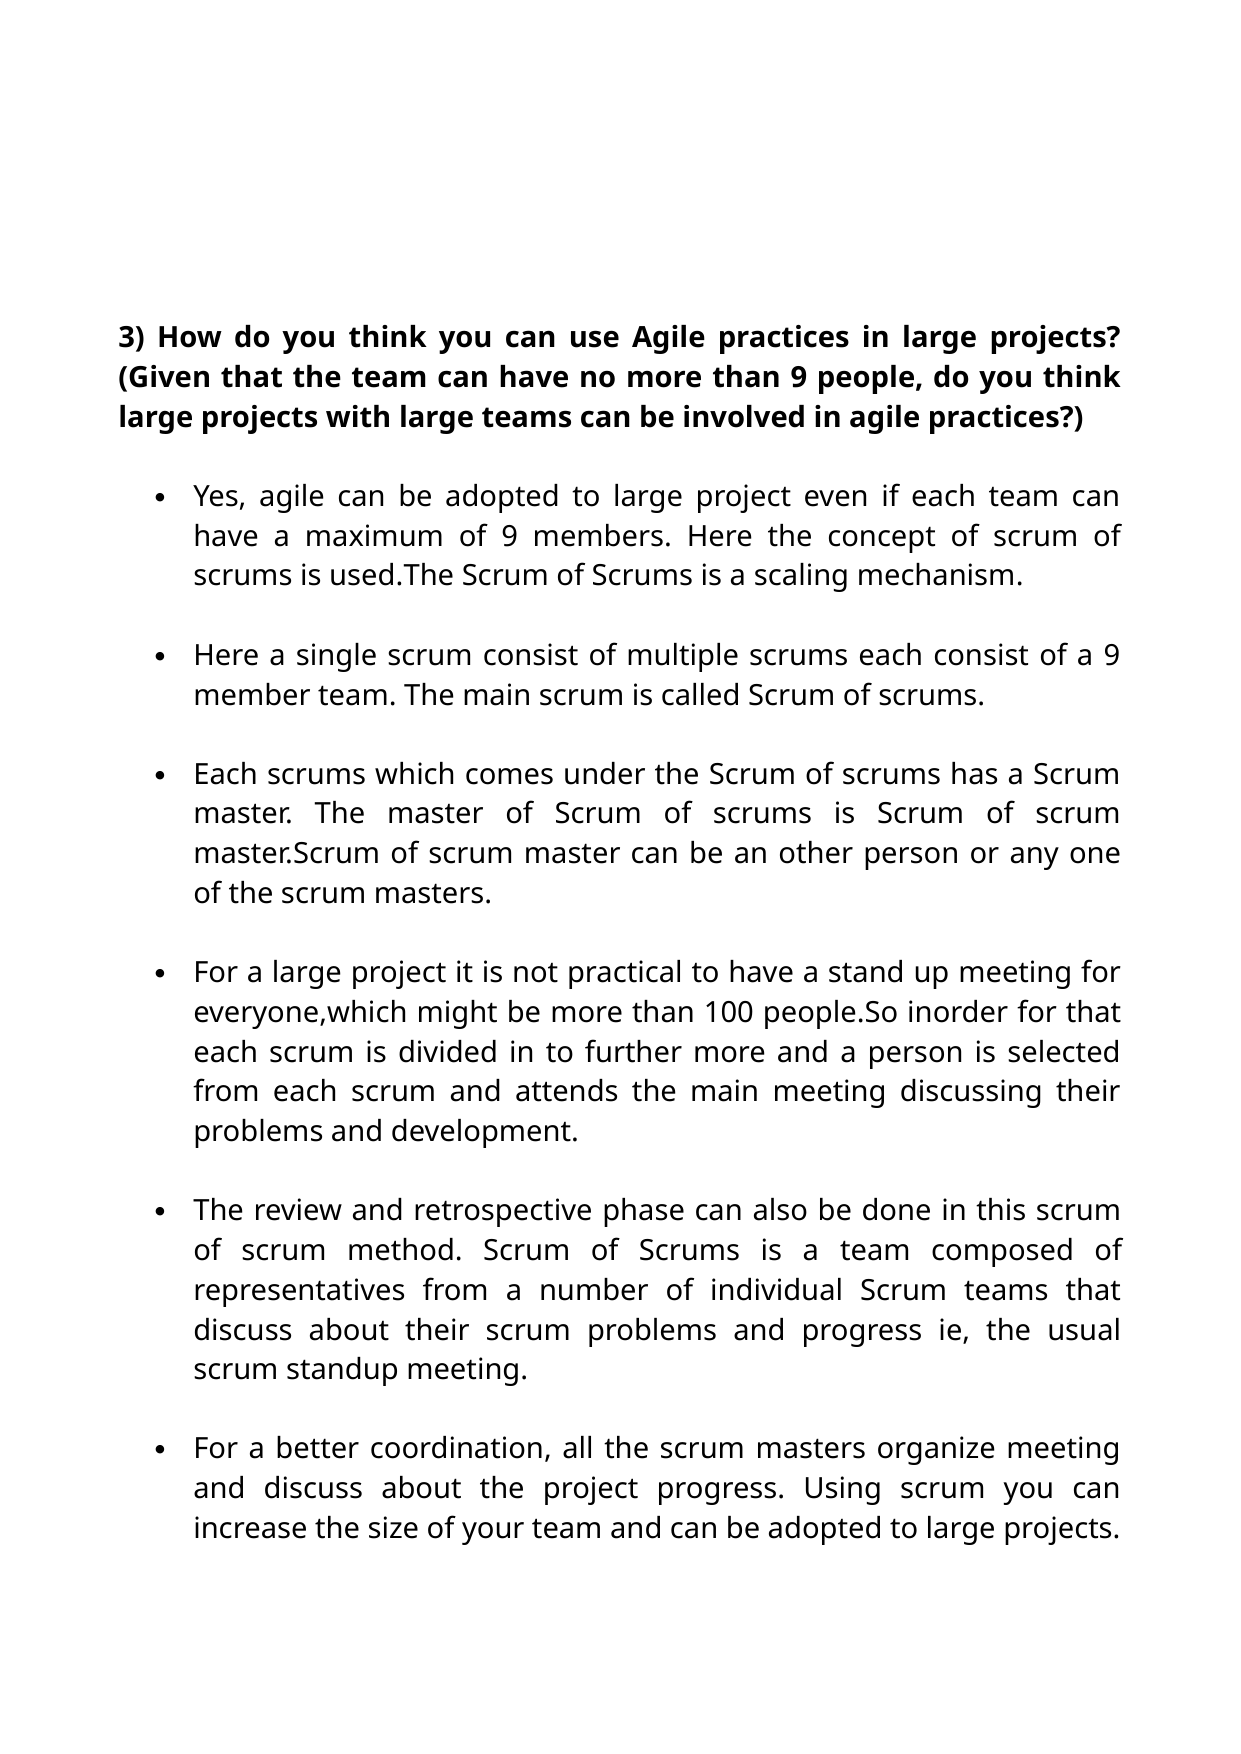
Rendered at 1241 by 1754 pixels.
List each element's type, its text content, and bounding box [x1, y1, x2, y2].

list For a better coordination, all the scrum masters organize meeting and discuss about the project progress. Using scrum you can increase the size of your team and can be adopted to large projects. [156, 1428, 1122, 1547]
list For a large project it is not practical to have a stand up meeting for everyone,which might be more than 100 people.So inorder for that each scrum is divided in to further more and a person is selected from each scrum and attends the main meeting discussing their problems and development. [156, 952, 1122, 1150]
list The review and retrospective phase can also be done in this scrum of scrum method. Scrum of Scrums is a team composed of representatives from a number of individual Scrum teams that discuss about their scrum problems and progress ie, the usual scrum standup meeting. [156, 1190, 1122, 1388]
list Each scrums which comes under the Scrum of scrums has a Scrum master. The master of Scrum of scrums is Scrum of scrum master.Scrum of scrum master can be an other person or any one of the scrum masters. [156, 753, 1122, 912]
list Here a single scrum consist of multiple scrums each consist of a 9 member team. The main scrum is called Scrum of scrums. [156, 634, 1122, 713]
text 3) How do you think you can use Agile practices in large projects? (Given that the team can have no more than 9 people, do you think large projects with large teams can be involved in agile practices?) [118, 317, 1122, 436]
list Yes, agile can be adopted to large project even if each team can have a maximum of 9 members. Here the concept of scrum of scrums is used.The Scrum of Scrums is a scaling mechanism. [156, 475, 1122, 594]
